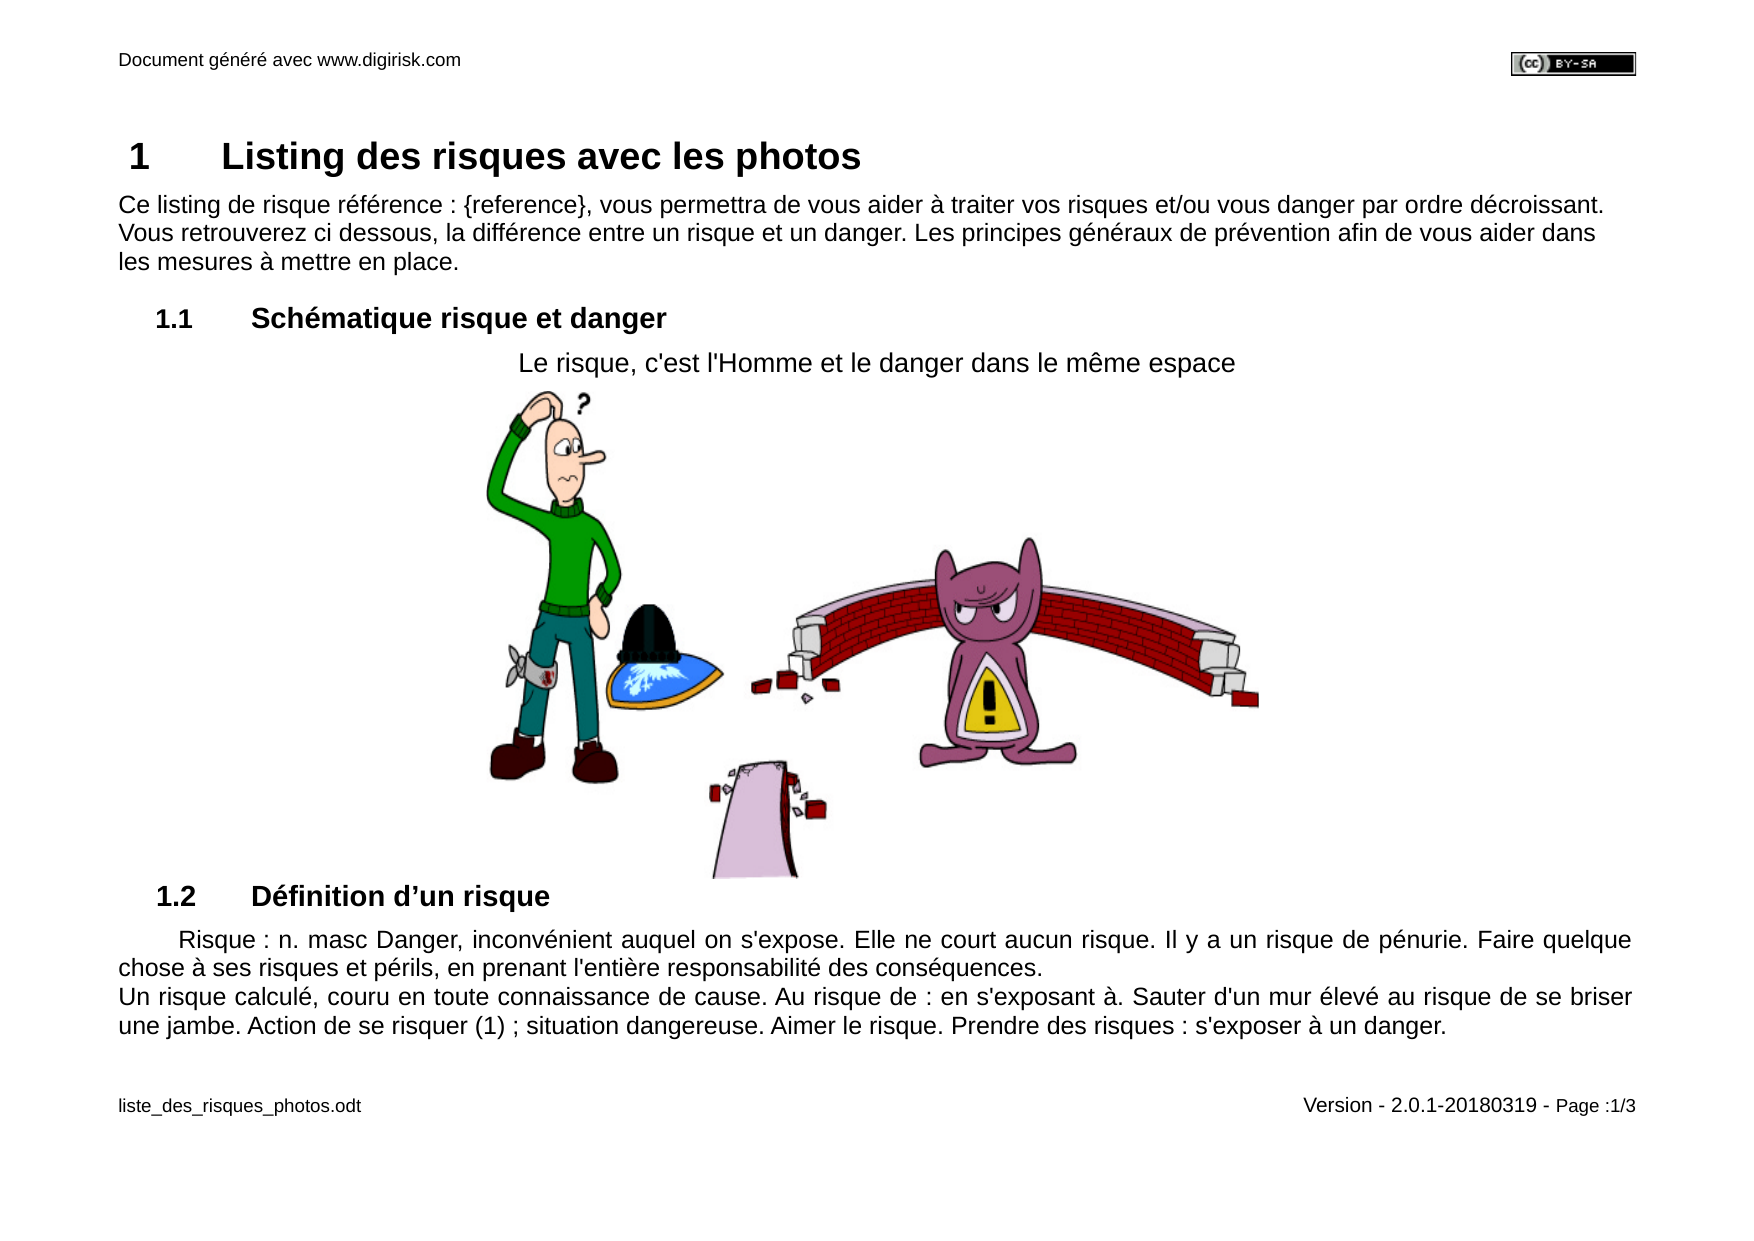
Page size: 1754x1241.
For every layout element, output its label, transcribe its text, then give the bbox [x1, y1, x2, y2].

text Le risque, c'est l'Homme et le danger dans le même espace [118, 347, 1636, 378]
picture [1511, 52, 1637, 76]
subtitle Listing des risques avec les photos [118, 133, 1636, 177]
subtitle Définition d’un risque [148, 403, 1636, 912]
text Ce listing de risque référence : {reference}, vous permettra de vous aider à traiter vos risques et/ou vous danger par ordre décroissant. Vous retrouverez ci dessous, la différence entre un risque et un danger. Les principes généraux de prévention afin de vous aider dans les mesures à mettre en place. [118, 189, 1636, 276]
text Un risque calculé, couru en toute connaissance de cause. Au risque de : en s'exposant à. Sauter d'un mur élevé au risque de se briser une jambe. Action de se risquer (1) ; situation dangereuse. Aimer le risque. Prendre des risques : s'exposer à un danger. [118, 982, 1636, 1039]
text Risque : n. masc Danger, inconvénient auquel on s'expose. Elle ne court aucun risque. Il y a un risque de pénurie. Faire quelque chose à ses risques et périls, en prenant l'entière responsabilité des conséquences. [118, 924, 1636, 982]
subtitle Schématique risque et danger [148, 301, 1636, 334]
picture [486, 391, 1259, 879]
